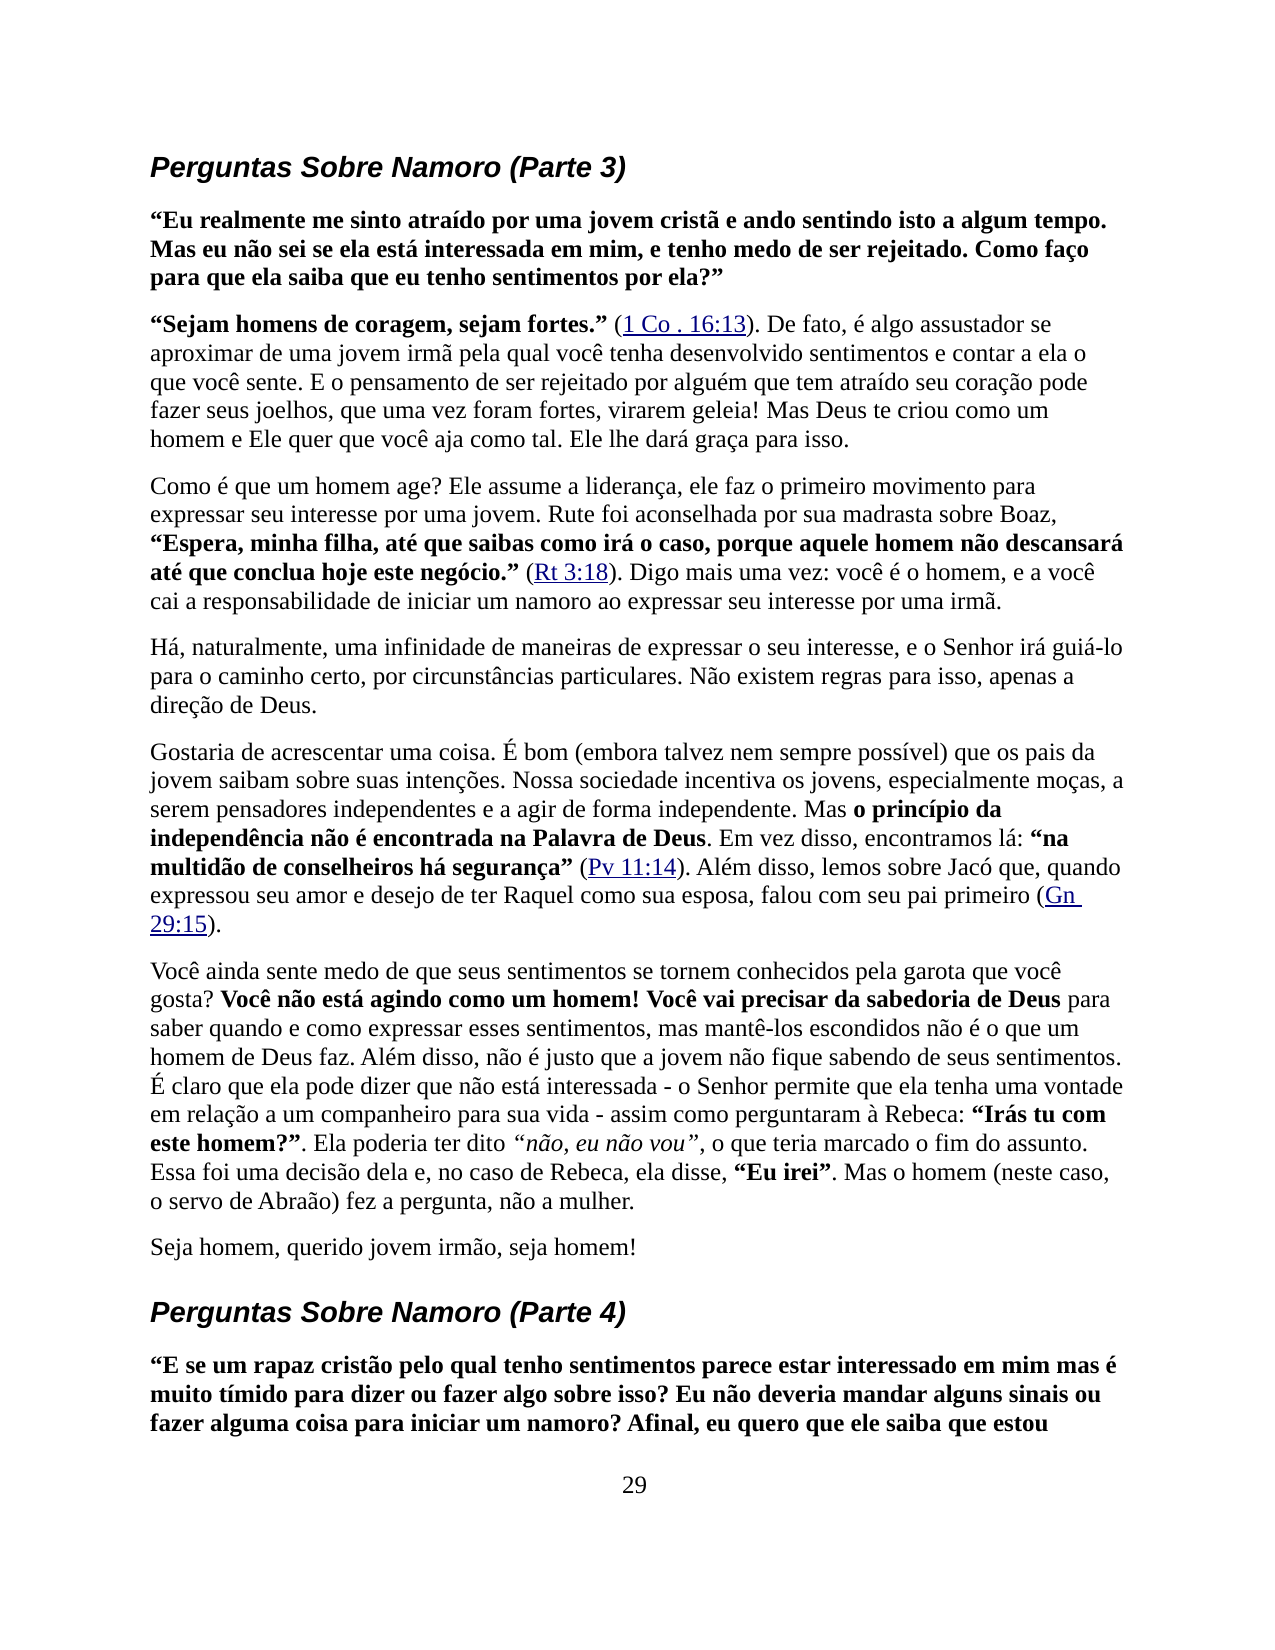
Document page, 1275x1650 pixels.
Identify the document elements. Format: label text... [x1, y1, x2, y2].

text “Sejam homens de coragem, sejam fortes.” (1 Co . 16:13). De fato, é algo assustador se aproximar de uma jovem irmã pela qual você tenha desenvolvido sentimentos e contar a ela o que você sente. E o pensamento de ser rejeitado por alguém que tem atraído seu coração pode fazer seus joelhos, que uma vez foram fortes, virarem geleia! Mas Deus te criou como um homem e Ele quer que você aja como tal. Ele lhe dará graça para isso. [150, 309, 1125, 453]
text Como é que um homem age? Ele assume a liderança, ele faz o primeiro movimento para expressar seu interesse por uma jovem. Rute foi aconselhada por sua madrasta sobre Boaz, “Espera, minha filha, até que saibas como irá o caso, porque aquele homem não descansará até que conclua hoje este negócio.” (Rt 3:18). Digo mais uma vez: você é o homem, e a você cai a responsabilidade de iniciar um namoro ao expressar seu interesse por uma irmã. [150, 471, 1125, 614]
subtitle Perguntas Sobre Namoro (Parte 3) [150, 150, 1125, 183]
text “E se um rapaz cristão pelo qual tenho sentimentos parece estar interessado em mim mas é muito tímido para dizer ou fazer algo sobre isso? Eu não deveria mandar alguns sinais ou fazer alguma coisa para iniciar um namoro? Afinal, eu quero que ele saiba que estou [150, 1350, 1125, 1436]
text “Eu realmente me sinto atraído por uma jovem cristã e ando sentindo isto a algum tempo. Mas eu não sei se ela está interessada em mim, e tenho medo de ser rejeitado. Como faço para que ela saiba que eu tenho sentimentos por ela?” [150, 205, 1125, 291]
text Você ainda sente medo de que seus sentimentos se tornem conhecidos pela garota que você gosta? Você não está agindo como um homem! Você vai precisar da sabedoria de Deus para saber quando e como expressar esses sentimentos, mas mantê-los escondidos não é o que um homem de Deus faz. Além disso, não é justo que a jovem não fique sabendo de seus sentimentos. É claro que ela pode dizer que não está interessada - o Senhor permite que ela tenha uma vontade em relação a um companheiro para sua vida - assim como perguntaram à Rebeca: “Irás tu com este homem?”. Ela poderia ter dito “não, eu não vou”, o que teria marcado o fim do assunto. Essa foi uma decisão dela e, no caso de Rebeca, ela disse, “Eu irei”. Mas o homem (neste caso, o servo de Abraão) fez a pergunta, não a mulher. [150, 956, 1125, 1214]
subtitle Perguntas Sobre Namoro (Parte 4) [150, 1295, 1125, 1329]
text Há, naturalmente, uma infinidade de maneiras de expressar o seu interesse, e o Senhor irá guiá-lo para o caminho certo, por circunstâncias particulares. Não existem regras para isso, apenas a direção de Deus. [150, 632, 1125, 719]
text Gostaria de acrescentar uma coisa. É bom (embora talvez nem sempre possível) que os pais da jovem saibam sobre suas intenções. Nossa sociedade incentiva os jovens, especialmente moças, a serem pensadores independentes e a agir de forma independente. Mas o princípio da independência não é encontrada na Palavra de Deus. Em vez disso, encontramos lá: “na multidão de conselheiros há segurança” (Pv 11:14). Além disso, lemos sobre Jacó que, quando expressou seu amor e desejo de ter Raquel como sua esposa, falou com seu pai primeiro (Gn 29:15). [150, 737, 1125, 938]
text Seja homem, querido jovem irmão, seja homem! [150, 1232, 1125, 1261]
